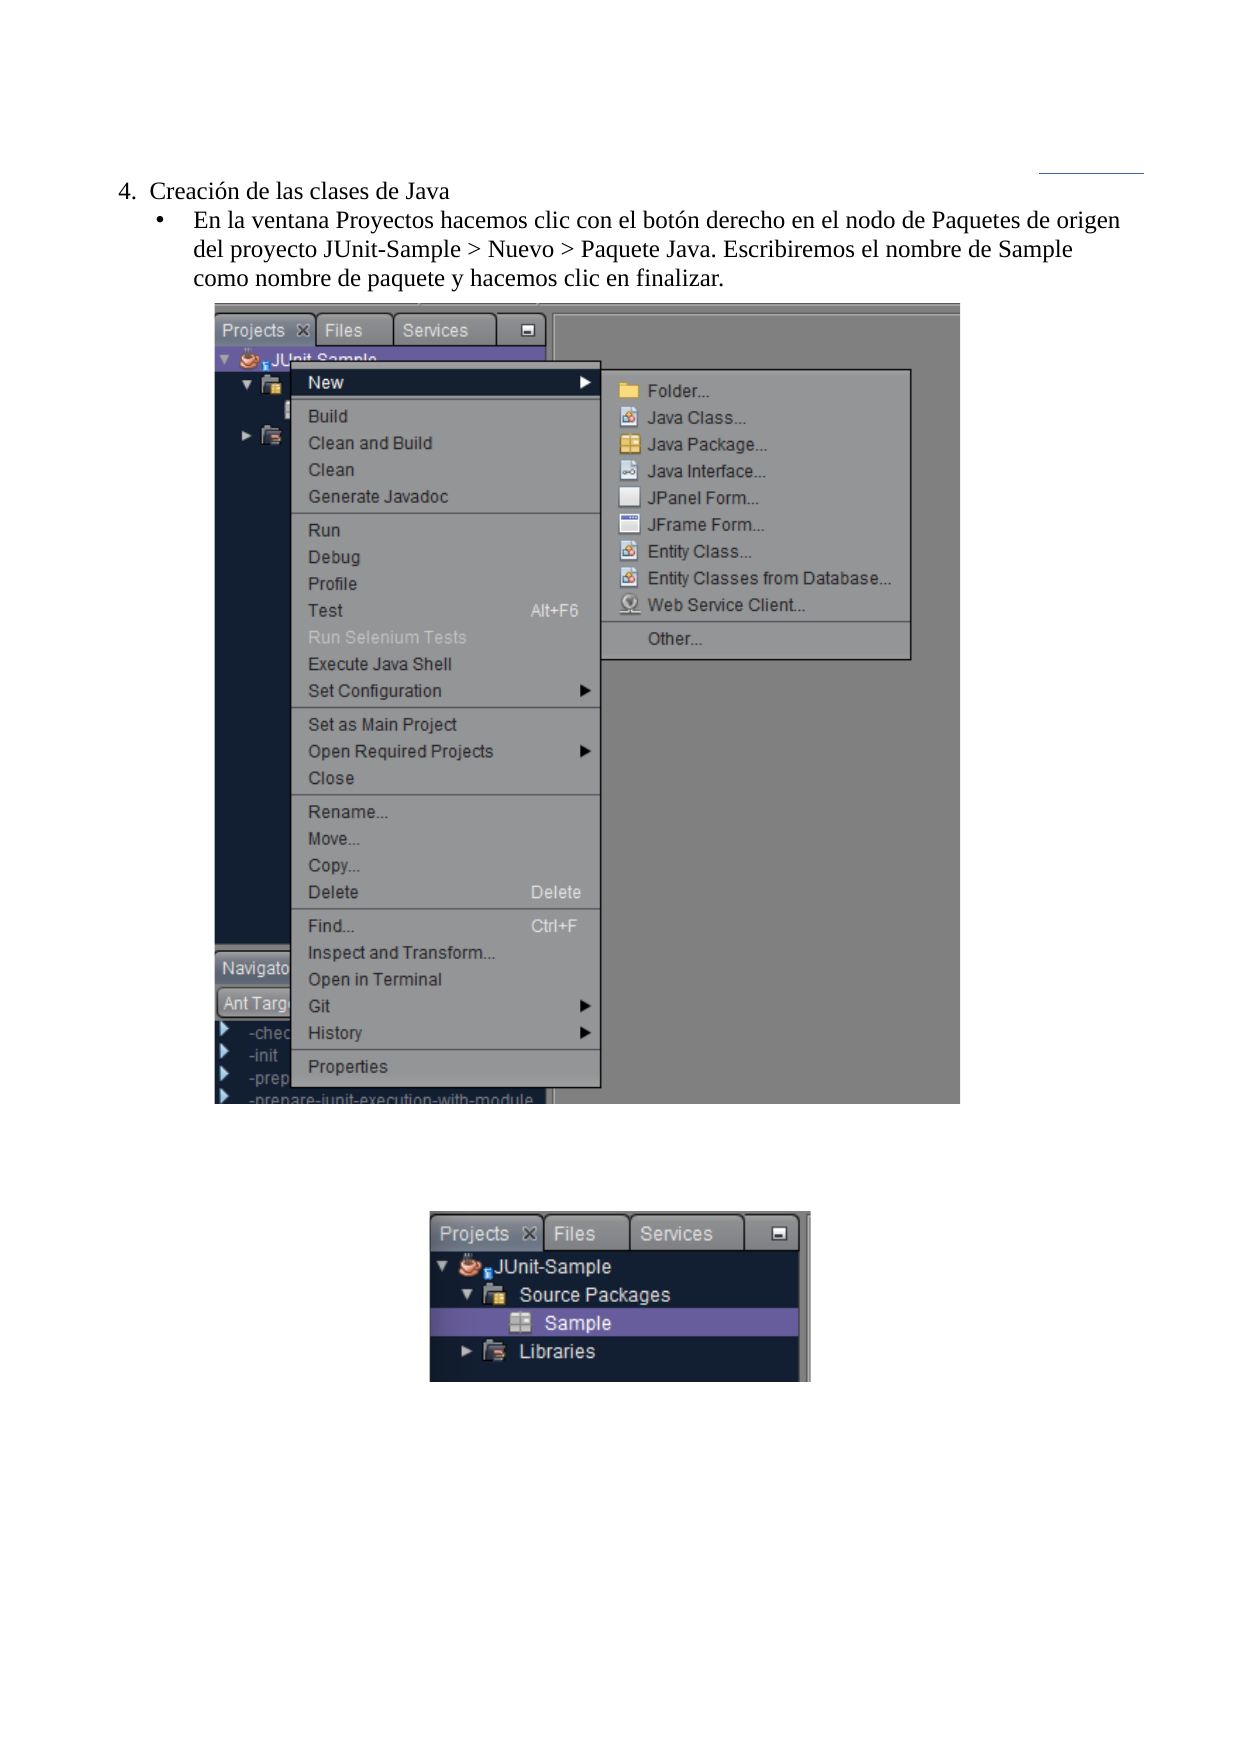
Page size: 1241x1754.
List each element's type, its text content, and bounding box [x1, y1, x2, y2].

text 4. Creación de las clases de Java [118, 176, 1122, 205]
list En la ventana Proyectos hacemos clic con el botón derecho en el nodo de Paquetes de origen del proyecto JUnit-Sample > Nuevo > Paquete Java. Escribiremos el nombre de Sample como nombre de paquete y hacemos clic en finalizar. [156, 205, 1122, 291]
picture [214, 303, 961, 1104]
picture [429, 1211, 811, 1382]
